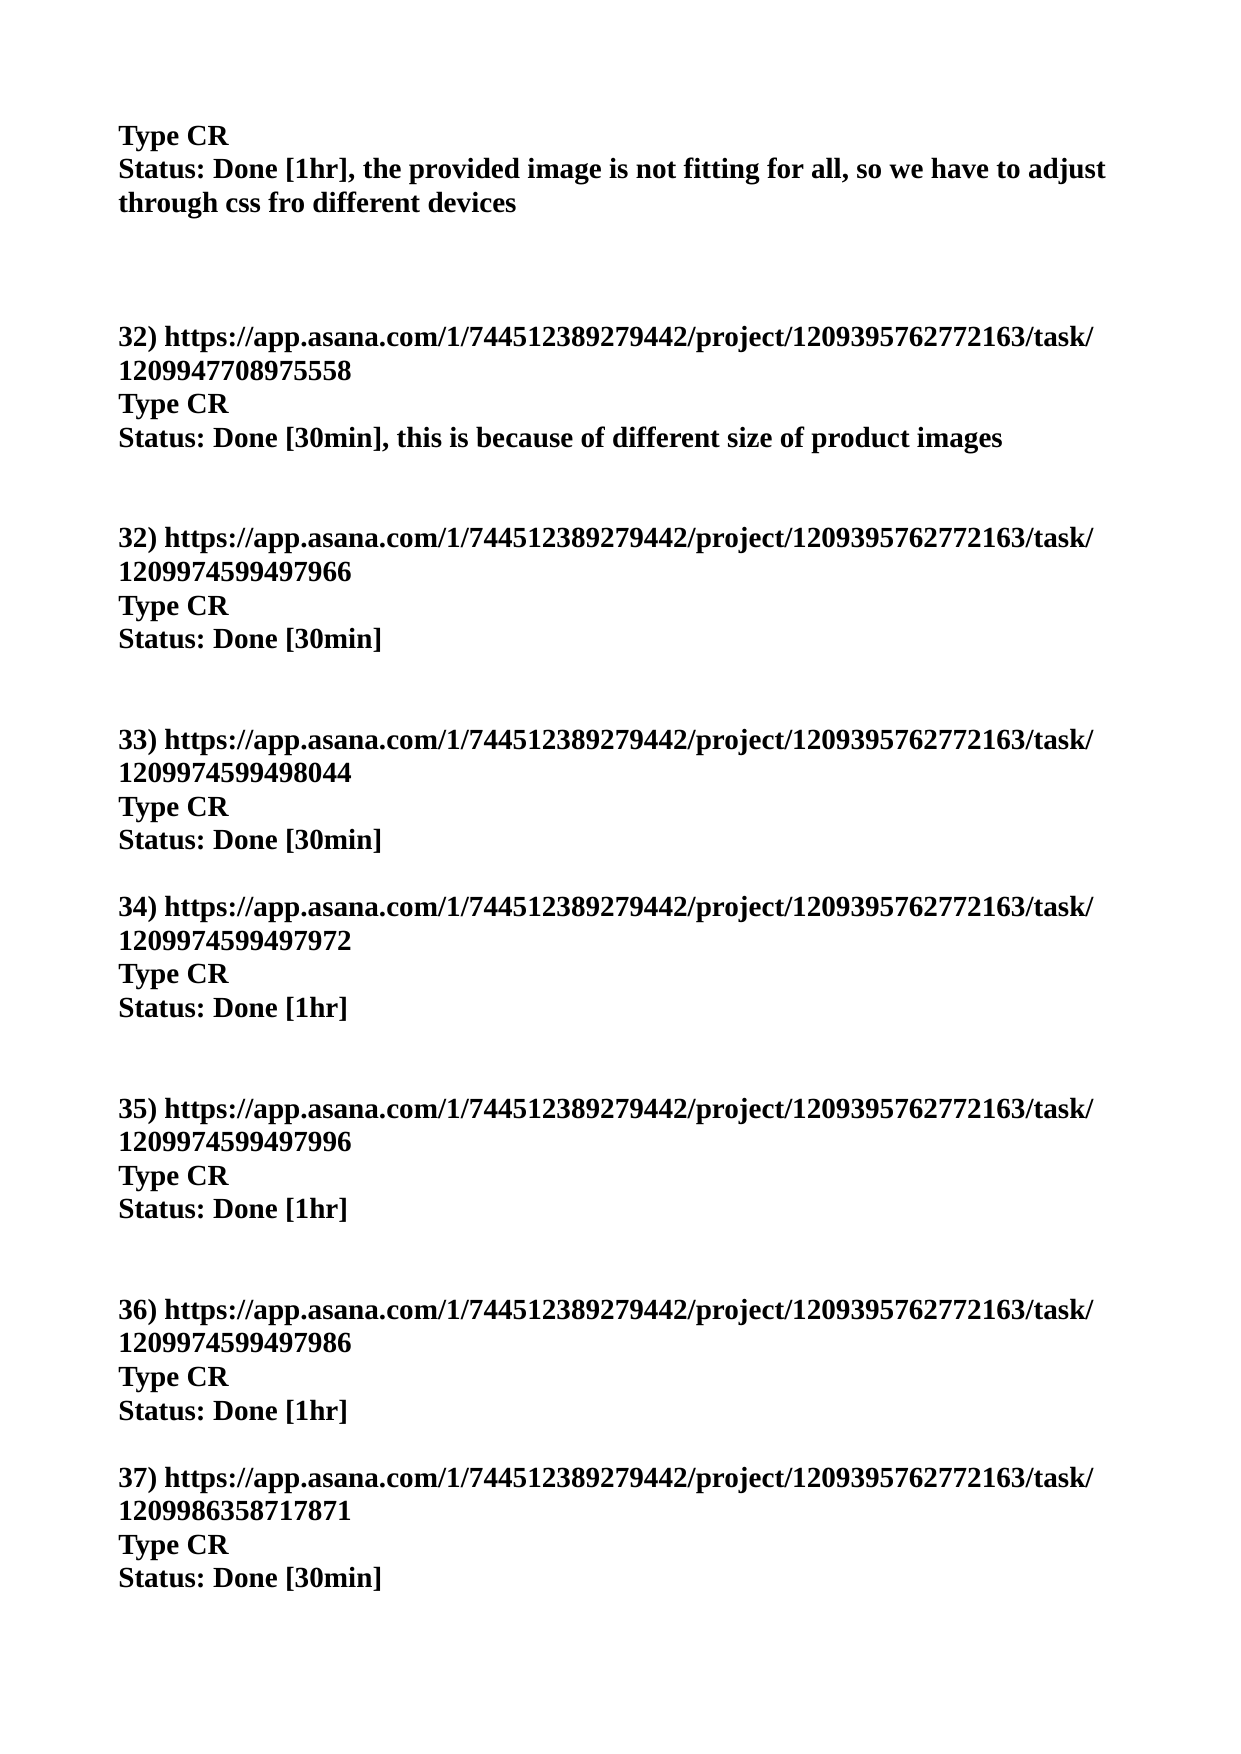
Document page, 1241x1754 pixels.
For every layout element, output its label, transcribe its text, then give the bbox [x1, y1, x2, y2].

text Type CR [118, 588, 1122, 621]
text 32) https://app.asana.com/1/744512389279442/project/1209395762772163/task/1209947708975558 [118, 319, 1122, 386]
text Status: Done [1hr] [118, 990, 1122, 1024]
text Status: Done [1hr] [118, 1393, 1122, 1426]
text Status: Done [1hr], the provided image is not fitting for all, so we have to adjust through css fro different devices [118, 152, 1122, 219]
text Type CR [118, 118, 1122, 152]
text Type CR [118, 386, 1122, 420]
text Status: Done [30min] [118, 822, 1122, 856]
text 36) https://app.asana.com/1/744512389279442/project/1209395762772163/task/1209974599497986 [118, 1292, 1122, 1359]
text Type CR [118, 1158, 1122, 1191]
text Status: Done [30min], this is because of different size of product images [118, 420, 1122, 453]
text 35) https://app.asana.com/1/744512389279442/project/1209395762772163/task/1209974599497996 [118, 1091, 1122, 1158]
text Type CR [118, 1359, 1122, 1393]
text 33) https://app.asana.com/1/744512389279442/project/1209395762772163/task/1209974599498044 [118, 722, 1122, 789]
text 37) https://app.asana.com/1/744512389279442/project/1209395762772163/task/1209986358717871 [118, 1460, 1122, 1527]
text Status: Done [30min] [118, 621, 1122, 655]
text 32) https://app.asana.com/1/744512389279442/project/1209395762772163/task/1209974599497966 [118, 521, 1122, 588]
text Type CR [118, 957, 1122, 990]
text Status: Done [30min] [118, 1560, 1122, 1594]
text 34) https://app.asana.com/1/744512389279442/project/1209395762772163/task/1209974599497972 [118, 889, 1122, 957]
text Type CR [118, 789, 1122, 822]
text Status: Done [1hr] [118, 1191, 1122, 1225]
text Type CR [118, 1527, 1122, 1560]
